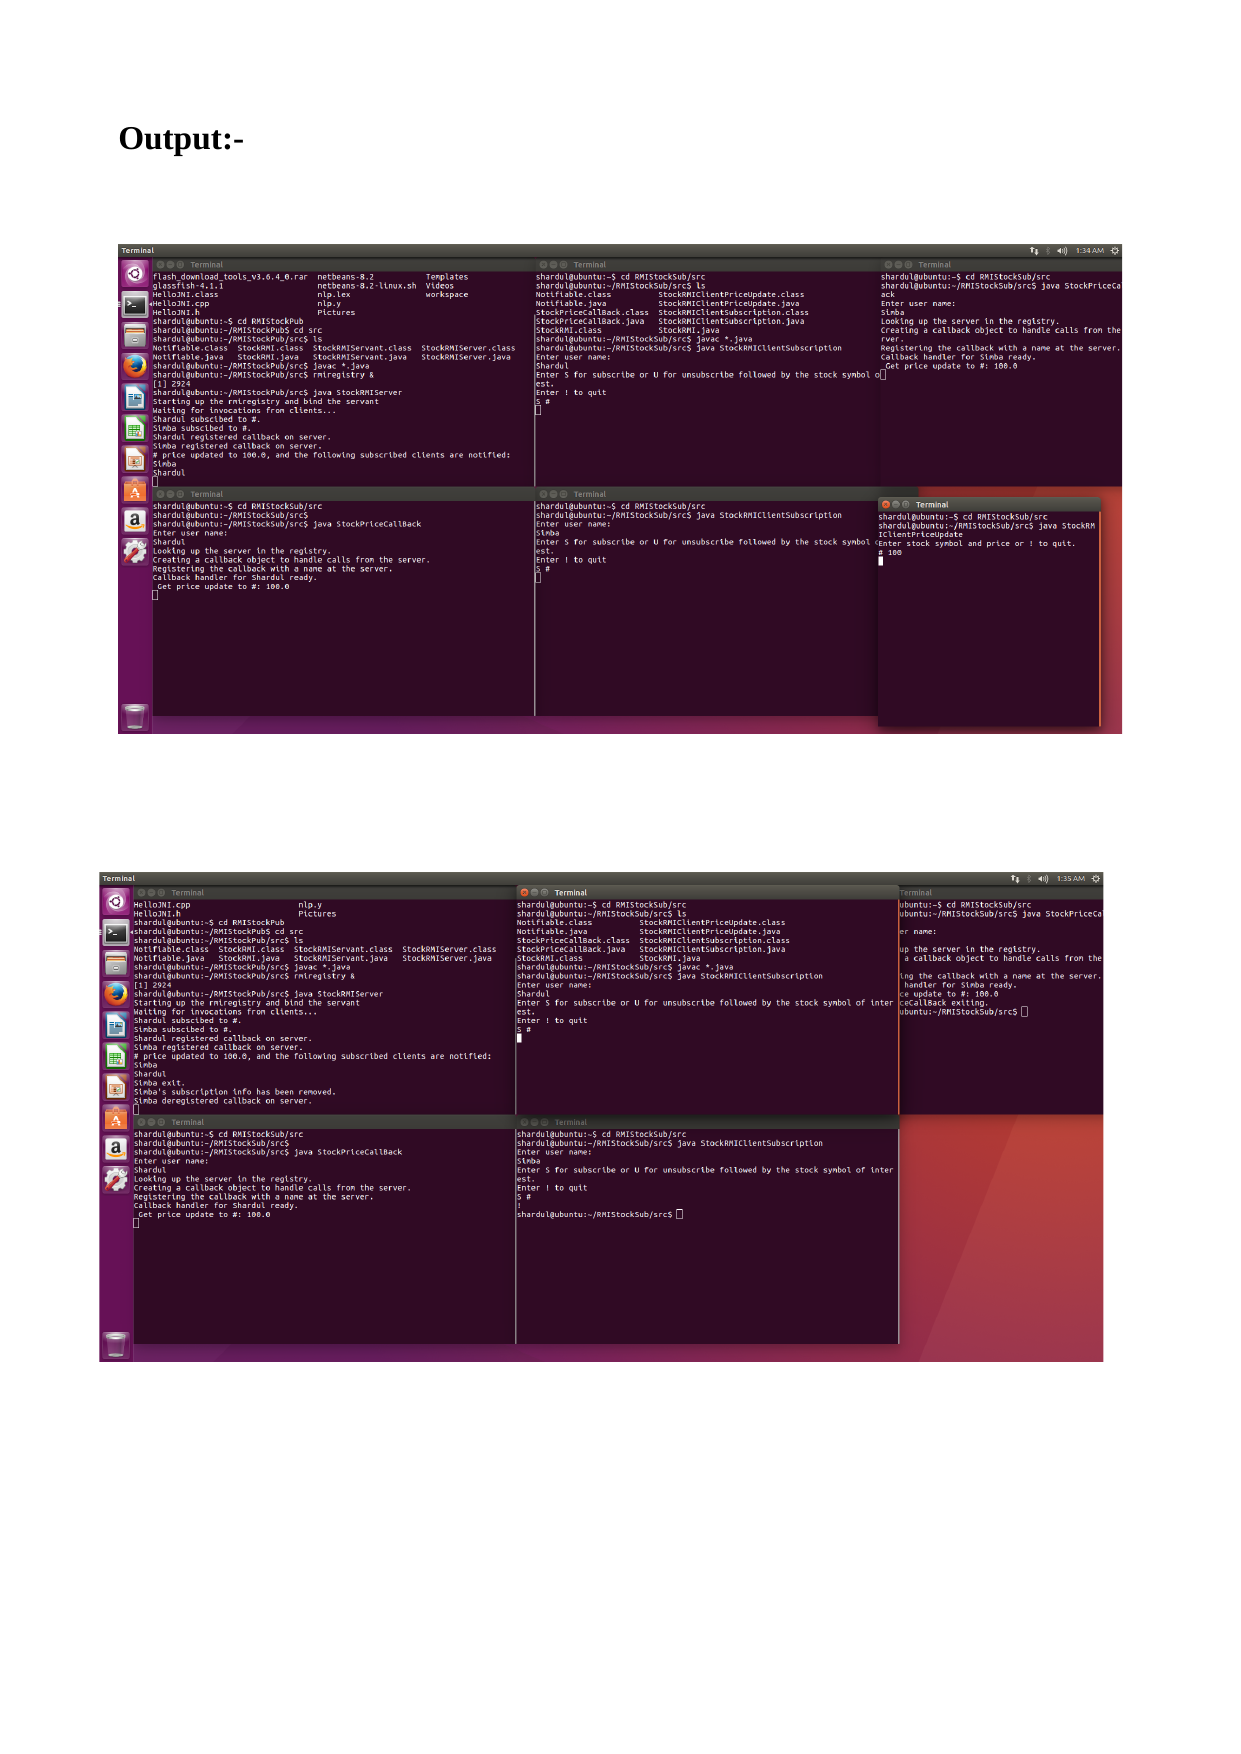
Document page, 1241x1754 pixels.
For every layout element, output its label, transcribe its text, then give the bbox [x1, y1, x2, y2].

picture [118, 244, 1123, 734]
text Output:- [118, 118, 1122, 156]
picture [99, 872, 1104, 1362]
